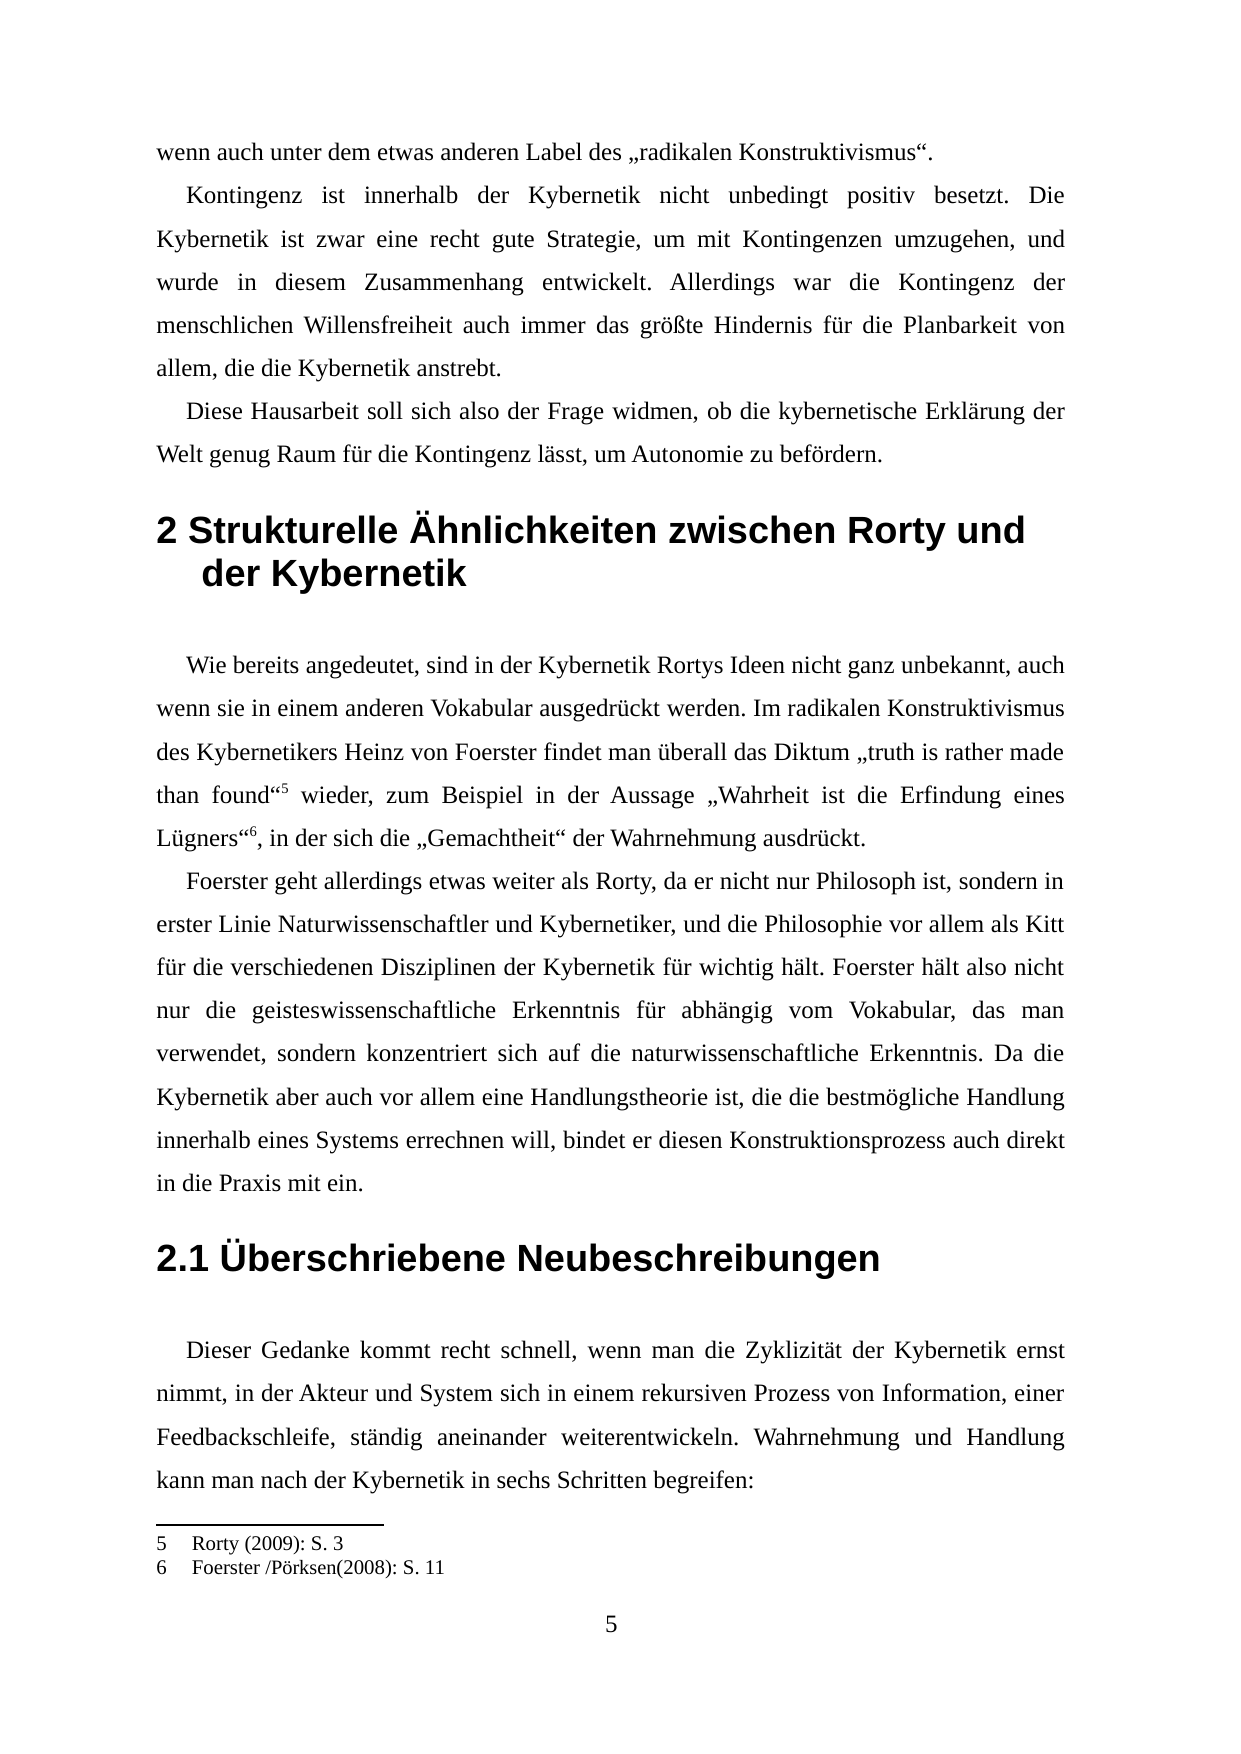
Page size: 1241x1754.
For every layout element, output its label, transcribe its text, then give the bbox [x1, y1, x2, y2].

text Dieser Gedanke kommt recht schnell, wenn man die Zyklizität der Kybernetik ernst nimmt, in der Akteur und System sich in einem rekursiven Prozess von Information, einer Feedbackschleife, ständig aneinander weiterentwickeln. Wahrnehmung und Handlung kann man nach der Kybernetik in sechs Schritten begreifen: [156, 1335, 1066, 1493]
subtitle 2 Strukturelle Ähnlichkeiten zwischen Rorty und der Kybernetik [156, 507, 1066, 595]
text Rorty (2009): S. 3 [156, 1531, 1066, 1555]
text Foerster /Pörksen(2008): S. 11 [156, 1555, 1066, 1579]
text Diese Hausarbeit soll sich also der Frage widmen, ob die kybernetische Erklärung der Welt genug Raum für die Kontingenz lässt, um Autonomie zu befördern. [156, 396, 1066, 468]
text Foerster geht allerdings etwas weiter als Rorty, da er nicht nur Philosoph ist, sondern in erster Linie Naturwissenschaftler und Kybernetiker, und die Philosophie vor allem als Kitt für die verschiedenen Disziplinen der Kybernetik für wichtig hält. Foerster hält also nicht nur die geisteswissenschaftliche Erkenntnis für abhängig vom Vokabular, das man verwendet, sondern konzentriert sich auf die naturwissenschaftliche Erkenntnis. Da die Kybernetik aber auch vor allem eine Handlungstheorie ist, die die bestmögliche Handlung innerhalb eines Systems errechnen will, bindet er diesen Konstruktionsprozess auch direkt in die Praxis mit ein. [156, 866, 1066, 1197]
text Kontingenz ist innerhalb der Kybernetik nicht unbedingt positiv besetzt. Die Kybernetik ist zwar eine recht gute Strategie, um mit Kontingenzen umzugehen, und wurde in diesem Zusammenhang entwickelt. Allerdings war die Kontingenz der menschlichen Willensfreiheit auch immer das größte Hindernis für die Planbarkeit von allem, die die Kybernetik anstrebt. [156, 181, 1066, 382]
text Wie bereits angedeutet, sind in der Kybernetik Rortys Ideen nicht ganz unbekannt, auch wenn sie in einem anderen Vokabular ausgedrückt werden. Im radikalen Konstruktivismus des Kybernetikers Heinz von Foerster findet man überall das Diktum „truth is rather made than found“ wieder, zum Beispiel in der Aussage „Wahrheit ist die Erfindung eines Lügners“, in der sich die „Gemachtheit“ der Wahrnehmung ausdrückt. [156, 650, 1066, 852]
subtitle 2.1 Überschriebene Neubeschreibungen [156, 1236, 1066, 1280]
text wenn auch unter dem etwas anderen Label des „radikalen Konstruktivismus“. [156, 137, 1066, 166]
